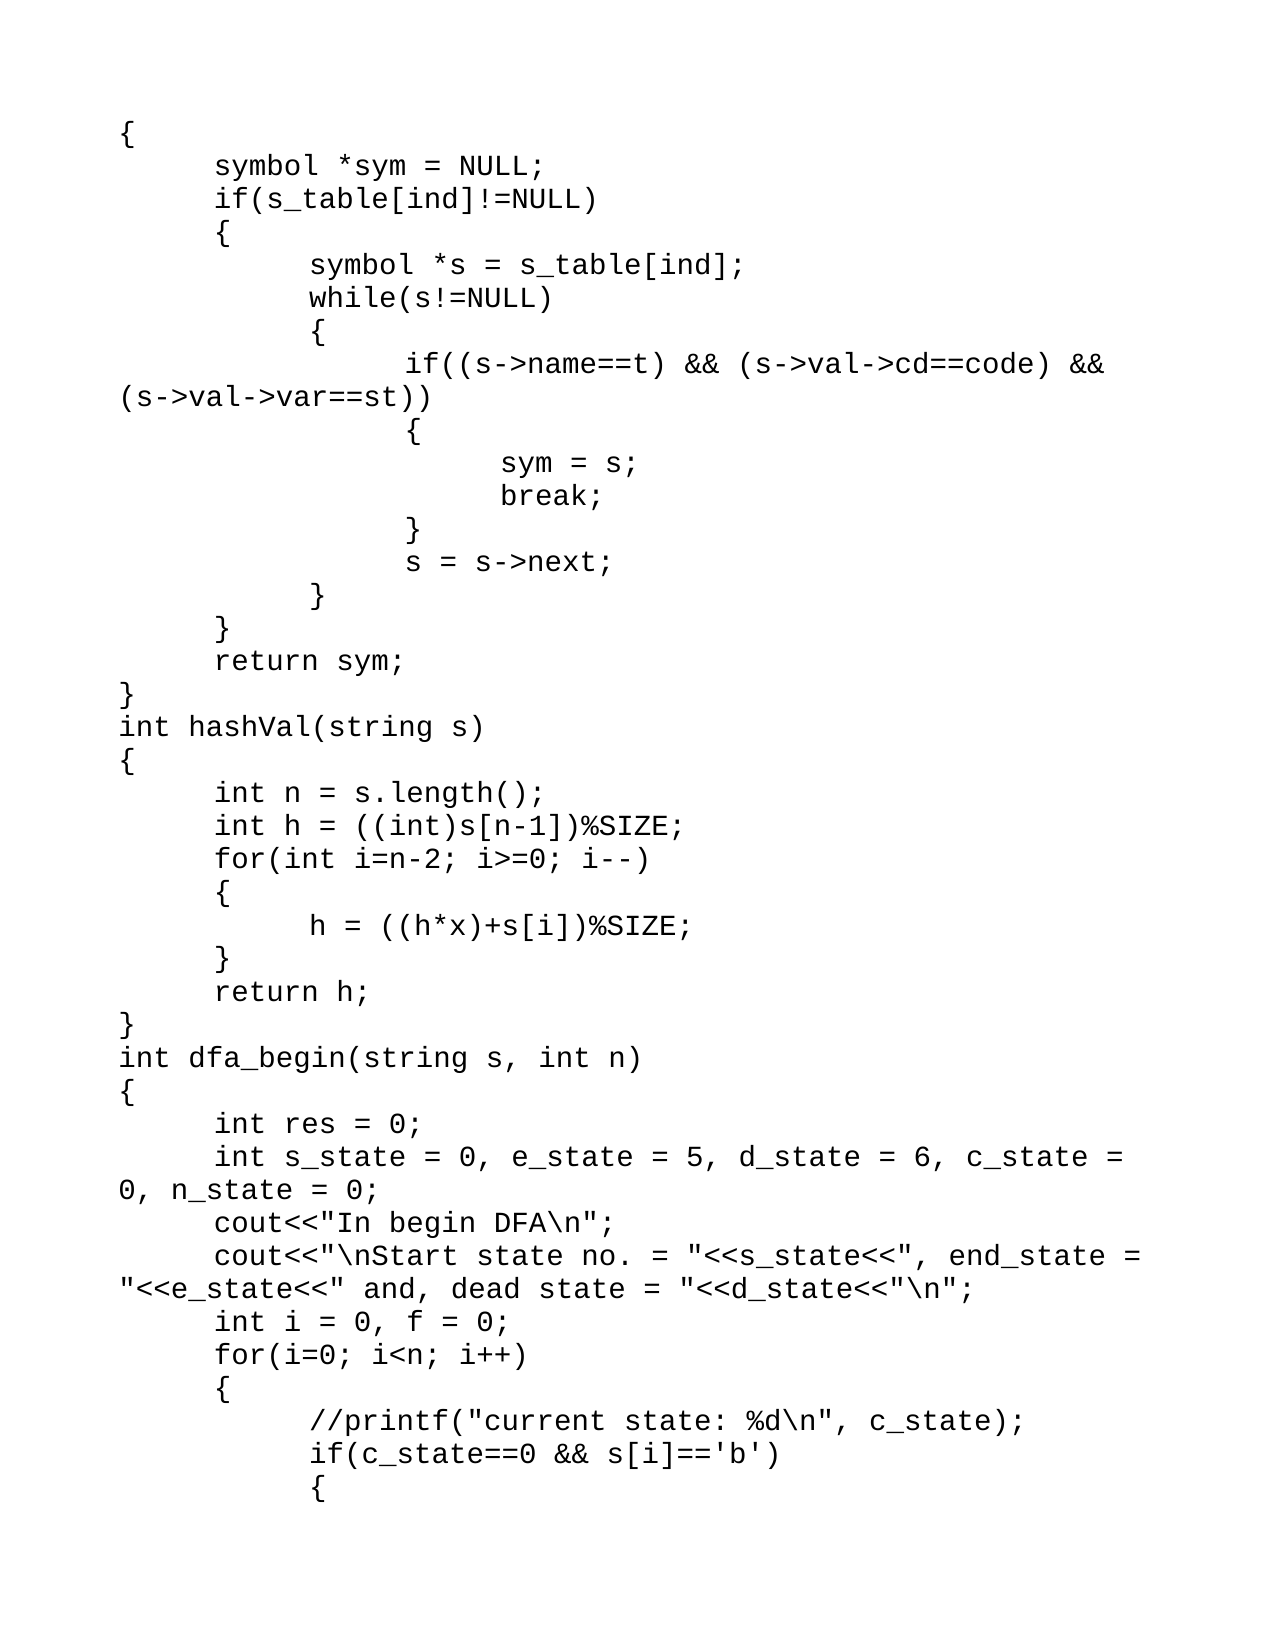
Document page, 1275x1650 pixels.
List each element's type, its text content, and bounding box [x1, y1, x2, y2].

text } [118, 944, 1157, 977]
text int dfa_begin(string s, int n) [118, 1043, 1157, 1076]
text cout<<"In begin DFA\n"; [118, 1208, 1157, 1241]
text { [118, 1472, 1157, 1505]
text if(c_state==0 && s[i]=='b') [118, 1439, 1157, 1472]
text while(s!=NULL) [118, 283, 1157, 316]
text sym = s; [118, 448, 1157, 481]
text if((s->name==t) && (s->val->cd==code) && (s->val->var==st)) [118, 349, 1157, 415]
text for(i=0; i<n; i++) [118, 1340, 1157, 1373]
text symbol *sym = NULL; [118, 151, 1157, 184]
text cout<<"\nStart state no. = "<<s_state<<", end_state = "<<e_state<<" and, dead state = "<<d_state<<"\n"; [118, 1241, 1157, 1307]
text //printf("current state: %d\n", c_state); [118, 1406, 1157, 1439]
text { [118, 746, 1157, 778]
text { [118, 316, 1157, 349]
text { [118, 1373, 1157, 1406]
text { [118, 1076, 1157, 1109]
text for(int i=n-2; i>=0; i--) [118, 844, 1157, 878]
text } [118, 1010, 1157, 1043]
text { [118, 415, 1157, 448]
text symbol *s = s_table[ind]; [118, 250, 1157, 283]
text { [118, 217, 1157, 250]
text int hashVal(string s) [118, 712, 1157, 746]
text int n = s.length(); [118, 778, 1157, 812]
text } [118, 613, 1157, 646]
text } [118, 580, 1157, 613]
text int i = 0, f = 0; [118, 1307, 1157, 1340]
text } [118, 514, 1157, 547]
text return sym; [118, 646, 1157, 679]
text if(s_table[ind]!=NULL) [118, 184, 1157, 217]
text s = s->next; [118, 547, 1157, 580]
text break; [118, 481, 1157, 514]
text return h; [118, 977, 1157, 1010]
text int h = ((int)s[n-1])%SIZE; [118, 812, 1157, 844]
text { [118, 878, 1157, 911]
text h = ((h*x)+s[i])%SIZE; [118, 911, 1157, 944]
text { [118, 118, 1157, 151]
text int res = 0; [118, 1109, 1157, 1142]
text int s_state = 0, e_state = 5, d_state = 6, c_state = 0, n_state = 0; [118, 1142, 1157, 1208]
text } [118, 679, 1157, 712]
